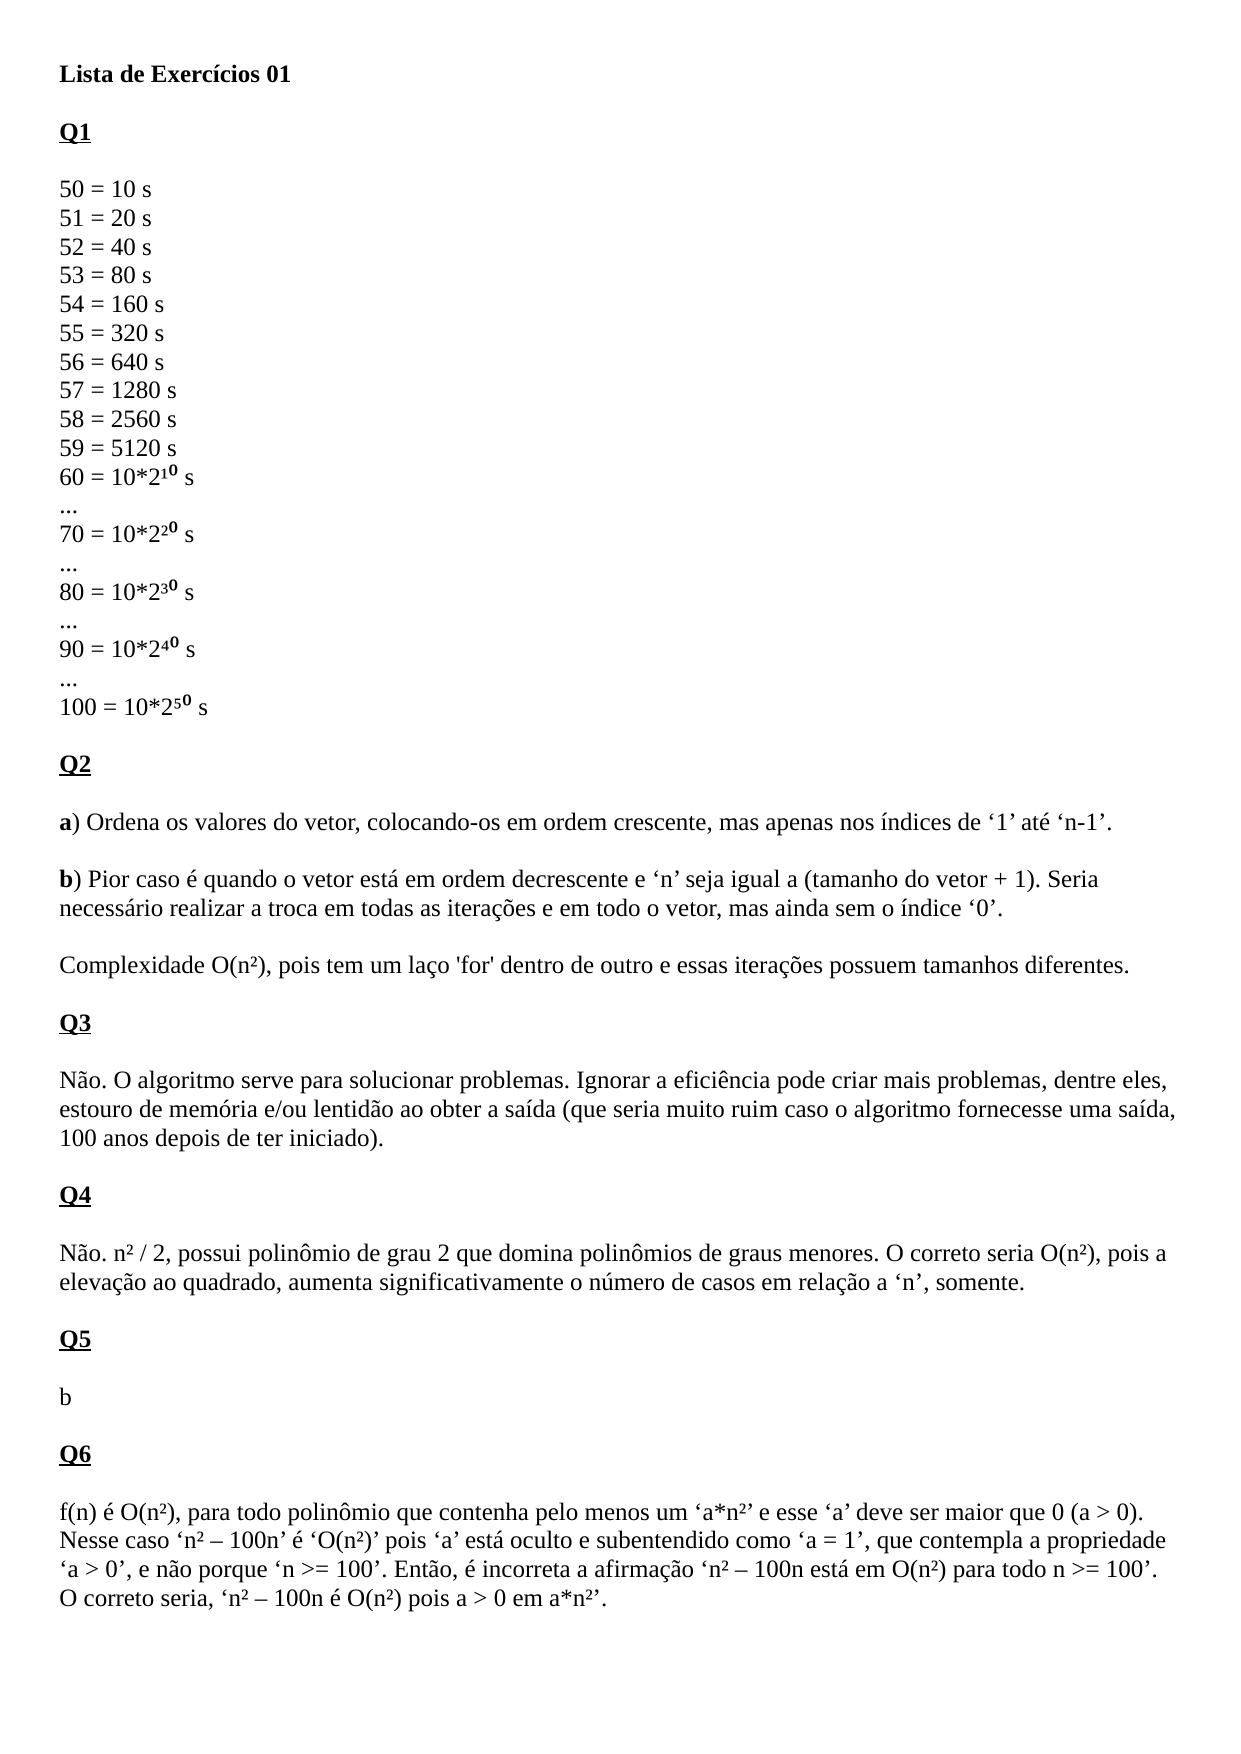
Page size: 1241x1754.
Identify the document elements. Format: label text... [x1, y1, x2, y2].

text a) Ordena os valores do vetor, colocando-os em ordem crescente, mas apenas nos índices de ‘1’ até ‘n-1’. [59, 807, 1181, 835]
text ... [59, 663, 1181, 692]
text 51 = 20 s [59, 203, 1181, 232]
text ... [59, 490, 1181, 519]
text Q6 [59, 1439, 1181, 1468]
text Q3 [59, 1008, 1181, 1037]
text ... [59, 605, 1181, 634]
text Q2 [59, 749, 1181, 778]
text 53 = 80 s [59, 260, 1181, 289]
text Q1 [59, 117, 1181, 145]
text f(n) é O(n²), para todo polinômio que contenha pelo menos um ‘a*n²’ e esse ‘a’ deve ser maior que 0 (a > 0). Nesse caso ‘n² – 100n’ é ‘O(n²)’ pois ‘a’ está oculto e subentendido como ‘a = 1’, que contempla a propriedade ‘a > 0’, e não porque ‘n >= 100’. Então, é incorreta a afirmação ‘n² – 100n está em O(n²) para todo n >= 100’. O correto seria, ‘n² – 100n é O(n²) pois a > 0 em a*n²’. [59, 1497, 1181, 1612]
text Q4 [59, 1180, 1181, 1209]
text Q5 [59, 1324, 1181, 1353]
text 58 = 2560 s [59, 404, 1181, 433]
text 70 = 10*2²⁰ s [59, 519, 1181, 548]
text 50 = 10 s [59, 174, 1181, 203]
text 60 = 10*2¹⁰ s [59, 462, 1181, 490]
text 56 = 640 s [59, 347, 1181, 375]
text ... [59, 548, 1181, 577]
text Lista de Exercícios 01 [59, 59, 1181, 88]
text 57 = 1280 s [59, 375, 1181, 404]
text 100 = 10*2⁵⁰ s [59, 692, 1181, 720]
text 55 = 320 s [59, 318, 1181, 347]
text b [59, 1382, 1181, 1410]
text 59 = 5120 s [59, 433, 1181, 462]
text 80 = 10*2³⁰ s [59, 577, 1181, 605]
text Complexidade O(n²), pois tem um laço 'for' dentro de outro e essas iterações possuem tamanhos diferentes. [59, 950, 1181, 979]
text Não. O algoritmo serve para solucionar problemas. Ignorar a eficiência pode criar mais problemas, dentre eles, estouro de memória e/ou lentidão ao obter a saída (que seria muito ruim caso o algoritmo fornecesse uma saída, 100 anos depois de ter iniciado). [59, 1065, 1181, 1152]
text 52 = 40 s [59, 232, 1181, 260]
text 54 = 160 s [59, 289, 1181, 318]
text 90 = 10*2⁴⁰ s [59, 634, 1181, 663]
text Não. n² / 2, possui polinômio de grau 2 que domina polinômios de graus menores. O correto seria O(n²), pois a elevação ao quadrado, aumenta significativamente o número de casos em relação a ‘n’, somente. [59, 1238, 1181, 1295]
text b) Pior caso é quando o vetor está em ordem decrescente e ‘n’ seja igual a (tamanho do vetor + 1). Seria necessário realizar a troca em todas as iterações e em todo o vetor, mas ainda sem o índice ‘0’. [59, 864, 1181, 922]
